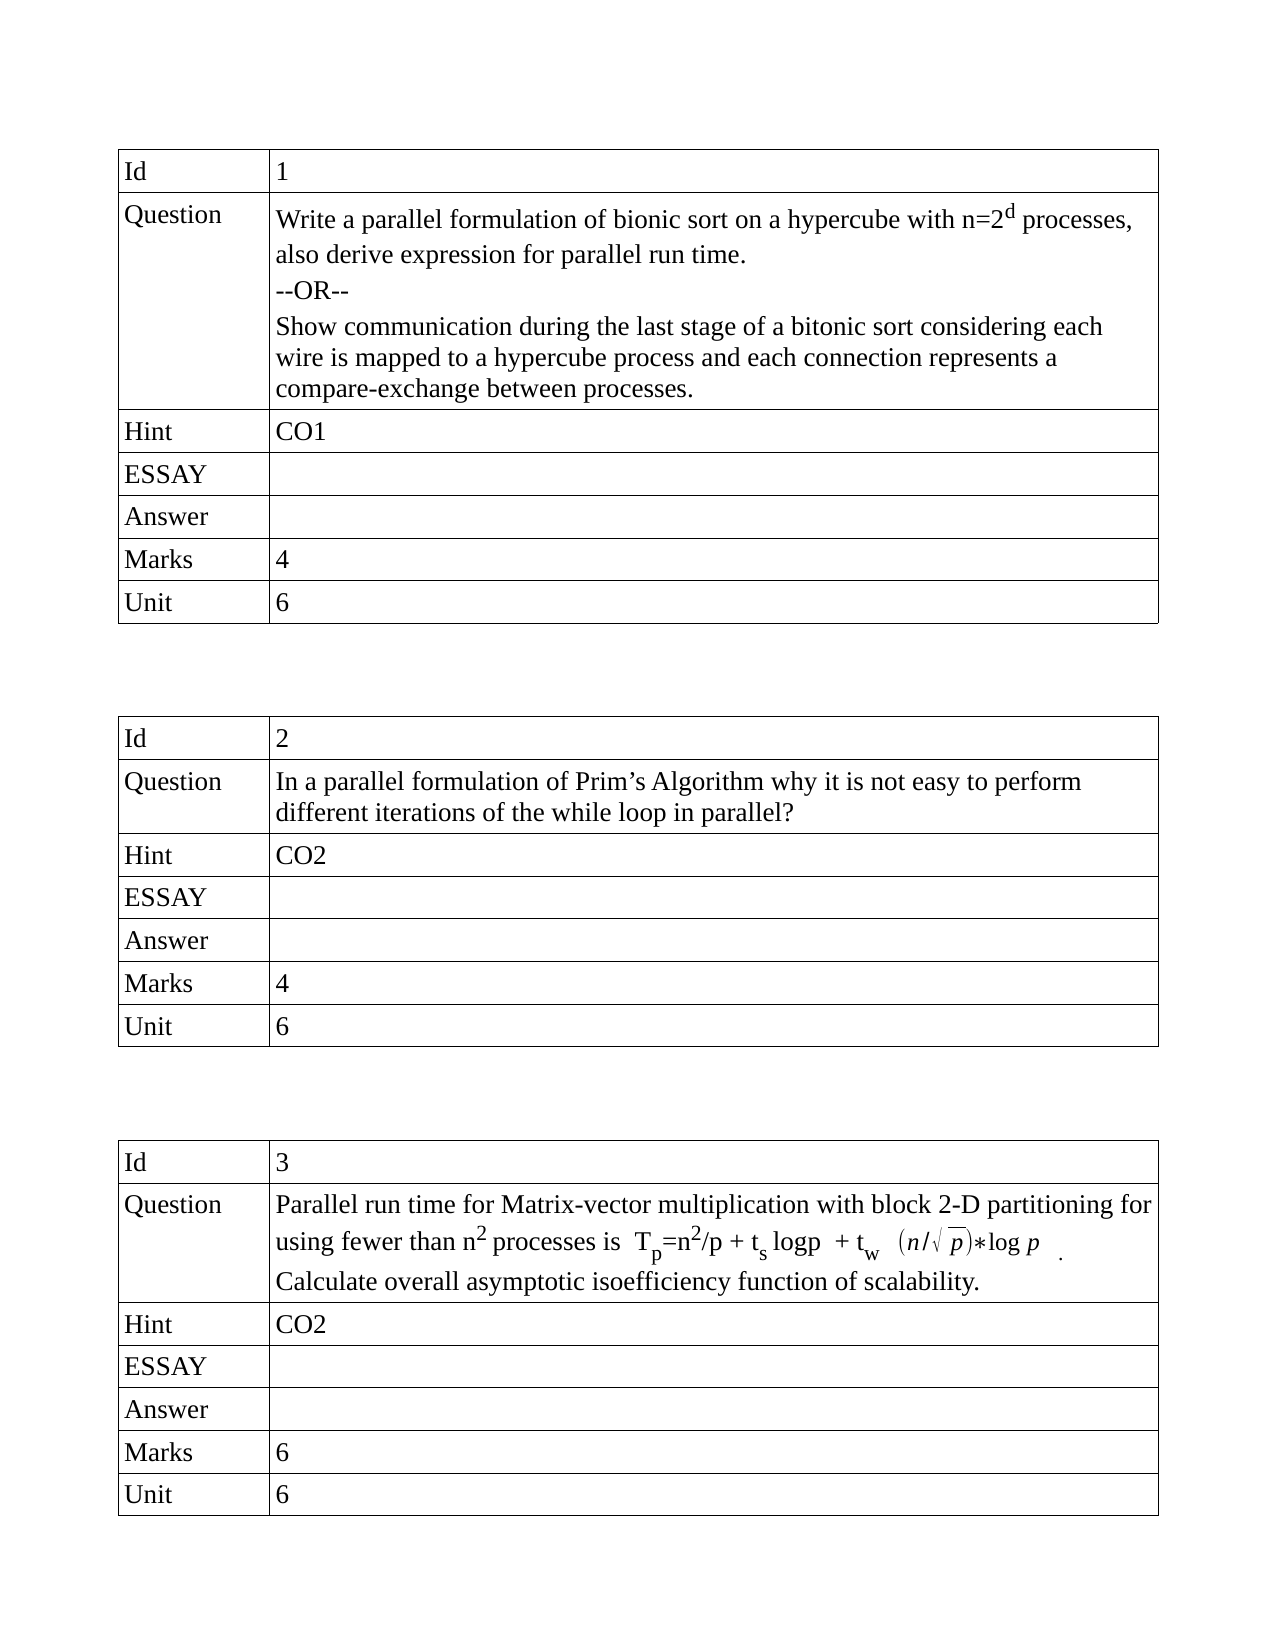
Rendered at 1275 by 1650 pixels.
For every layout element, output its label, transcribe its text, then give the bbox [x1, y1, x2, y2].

table_cell 6 [270, 1005, 1158, 1046]
table_cell ESSAY [119, 877, 269, 918]
table_cell CO1 [270, 410, 1158, 452]
table_cell [270, 1346, 1158, 1387]
table_cell 4 [270, 539, 1158, 580]
table_cell CO2 [270, 834, 1158, 876]
table_cell Marks [119, 539, 269, 580]
table_header Id [119, 1141, 269, 1183]
table_cell Question [119, 760, 269, 833]
table_header Id [119, 150, 269, 192]
table_cell 6 [270, 1474, 1158, 1515]
table_cell Answer [119, 919, 269, 961]
table_cell Marks [119, 1431, 269, 1473]
table_cell CO2 [270, 1303, 1158, 1344]
table_header Id [119, 717, 269, 759]
table_cell Hint [119, 834, 269, 876]
table_cell [270, 919, 1158, 961]
table_cell ESSAY [119, 453, 269, 495]
table_cell Answer [119, 1388, 269, 1430]
table_cell Question [119, 1184, 269, 1302]
table_cell Answer [119, 496, 269, 537]
table_cell 6 [270, 1431, 1158, 1473]
table_cell [270, 1388, 1158, 1430]
table_cell ESSAY [119, 1346, 269, 1387]
table_cell [270, 453, 1158, 495]
table_cell 4 [270, 962, 1158, 1004]
table_header 1 [270, 150, 1158, 192]
table_cell Marks [119, 962, 269, 1004]
table_cell Unit [119, 581, 269, 623]
table_cell Hint [119, 1303, 269, 1344]
table_cell Hint [119, 410, 269, 452]
table_header 2 [270, 717, 1158, 759]
table_cell In a parallel formulation of Prim’s Algorithm why it is not easy to perform different iterations of the while loop in parallel? [270, 760, 1158, 833]
table_header 3 [270, 1141, 1158, 1183]
table_cell Unit [119, 1474, 269, 1515]
table_cell 6 [270, 581, 1158, 623]
table_cell Question [119, 193, 269, 409]
table_cell [270, 496, 1158, 537]
table_cell Write a parallel formulation of bionic sort on a hypercube with n=2d processes, also derive expression for parallel run time. --OR-- Show communication during the last stage of a bitonic sort considering each wire is mapped to a hypercube process and each connection represents a compare-exchange between processes. [270, 193, 1158, 409]
table_cell [270, 877, 1158, 918]
table_cell Unit [119, 1005, 269, 1046]
table_cell Parallel run time for Matrix-vector multiplication with block 2-D partitioning for using fewer than n2 processes is Tp=n2/p + ts logp + tw. Calculate overall asymptotic isoefficiency function of scalability. [270, 1184, 1158, 1302]
